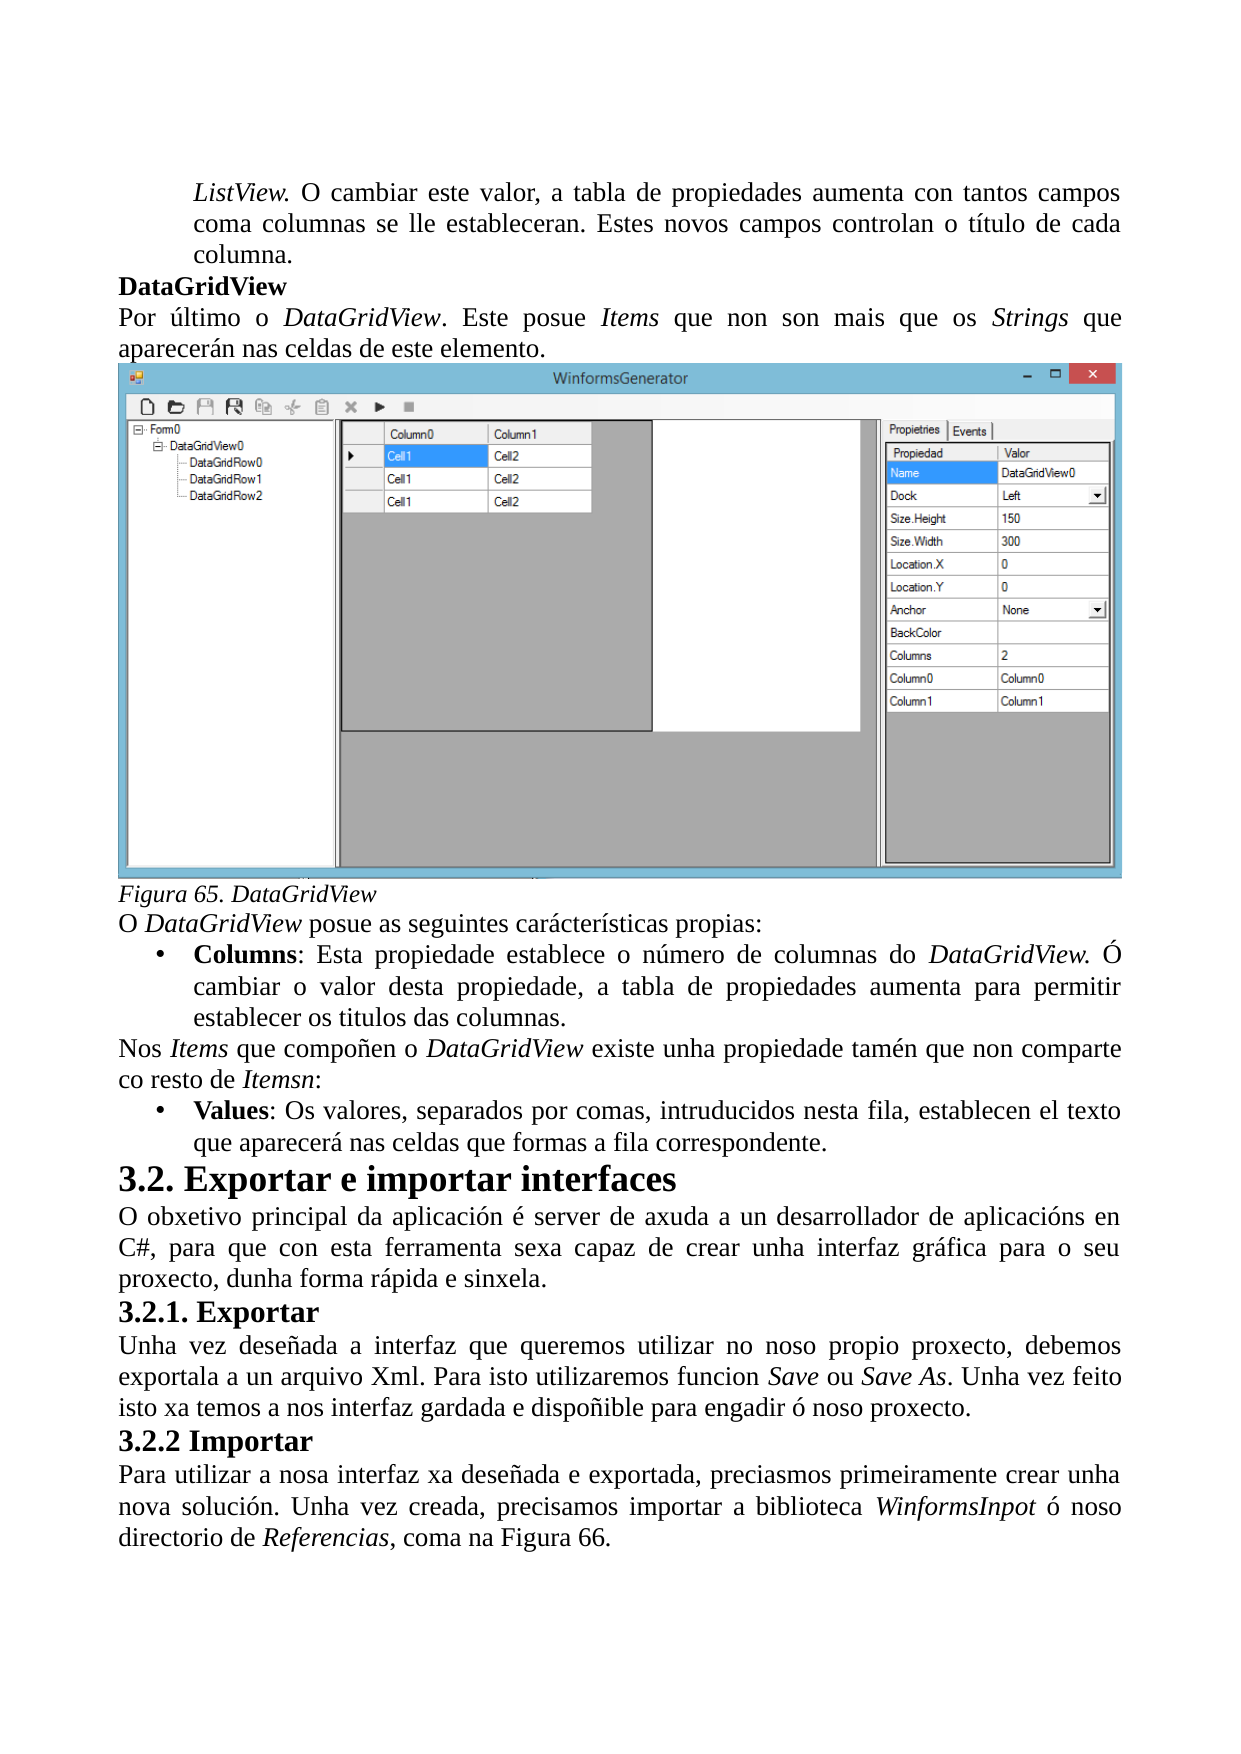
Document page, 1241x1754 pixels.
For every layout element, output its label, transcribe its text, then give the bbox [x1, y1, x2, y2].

list ListView. O cambiar este valor, a tabla de propiedades aumenta con tantos campos coma columnas se lle estableceran. Estes novos campos controlan o título de cada columna. [156, 176, 1122, 270]
text 3.2.1. Exportar [118, 1293, 1122, 1329]
text DataGridView [118, 270, 1122, 301]
text Unha vez deseñada a interfaz que queremos utilizar no noso propio proxecto, debemos exportala a un arquivo Xml. Para isto utilizaremos funcion Save ou Save As. Unha vez feito isto xa temos a nos interfaz gardada e dispoñible para engadir ó noso proxecto. [118, 1329, 1122, 1423]
list Columns: Esta propiedade establece o número de columnas do DataGridView. Ó cambiar o valor desta propiedade, a tabla de propiedades aumenta para permitir establecer os titulos das columnas. [156, 938, 1122, 1032]
text O DataGridView posue as seguintes carácterísticas propias: [118, 907, 1122, 938]
text 3.2. Exportar e importar interfaces [118, 1157, 1122, 1200]
text Para utilizar a nosa interfaz xa deseñada e exportada, preciasmos primeiramente crear unha nova solución. Unha vez creada, precisamos importar a biblioteca WinformsInpot ó noso directorio de Referencias, coma na Figura 66. [118, 1459, 1122, 1552]
text Nos Items que compoñen o DataGridView existe unha propiedade tamén que non comparte co resto de Itemsn: [118, 1032, 1122, 1094]
text 3.2.2 Importar [118, 1423, 1122, 1459]
text O obxetivo principal da aplicación é server de axuda a un desarrollador de aplicacións en C#, para que con esta ferramenta sexa capaz de crear unha interfaz gráfica para o seu proxecto, dunha forma rápida e sinxela. [118, 1200, 1122, 1293]
picture [118, 363, 1123, 879]
text Figura 65. DataGridView [118, 879, 1122, 907]
list Values: Os valores, separados por comas, intruducidos nesta fila, establecen el texto que aparecerá nas celdas que formas a fila correspondente. [156, 1094, 1122, 1157]
text Por último o DataGridView. Este posue Items que non son mais que os Strings que aparecerán nas celdas de este elemento. [118, 301, 1122, 363]
